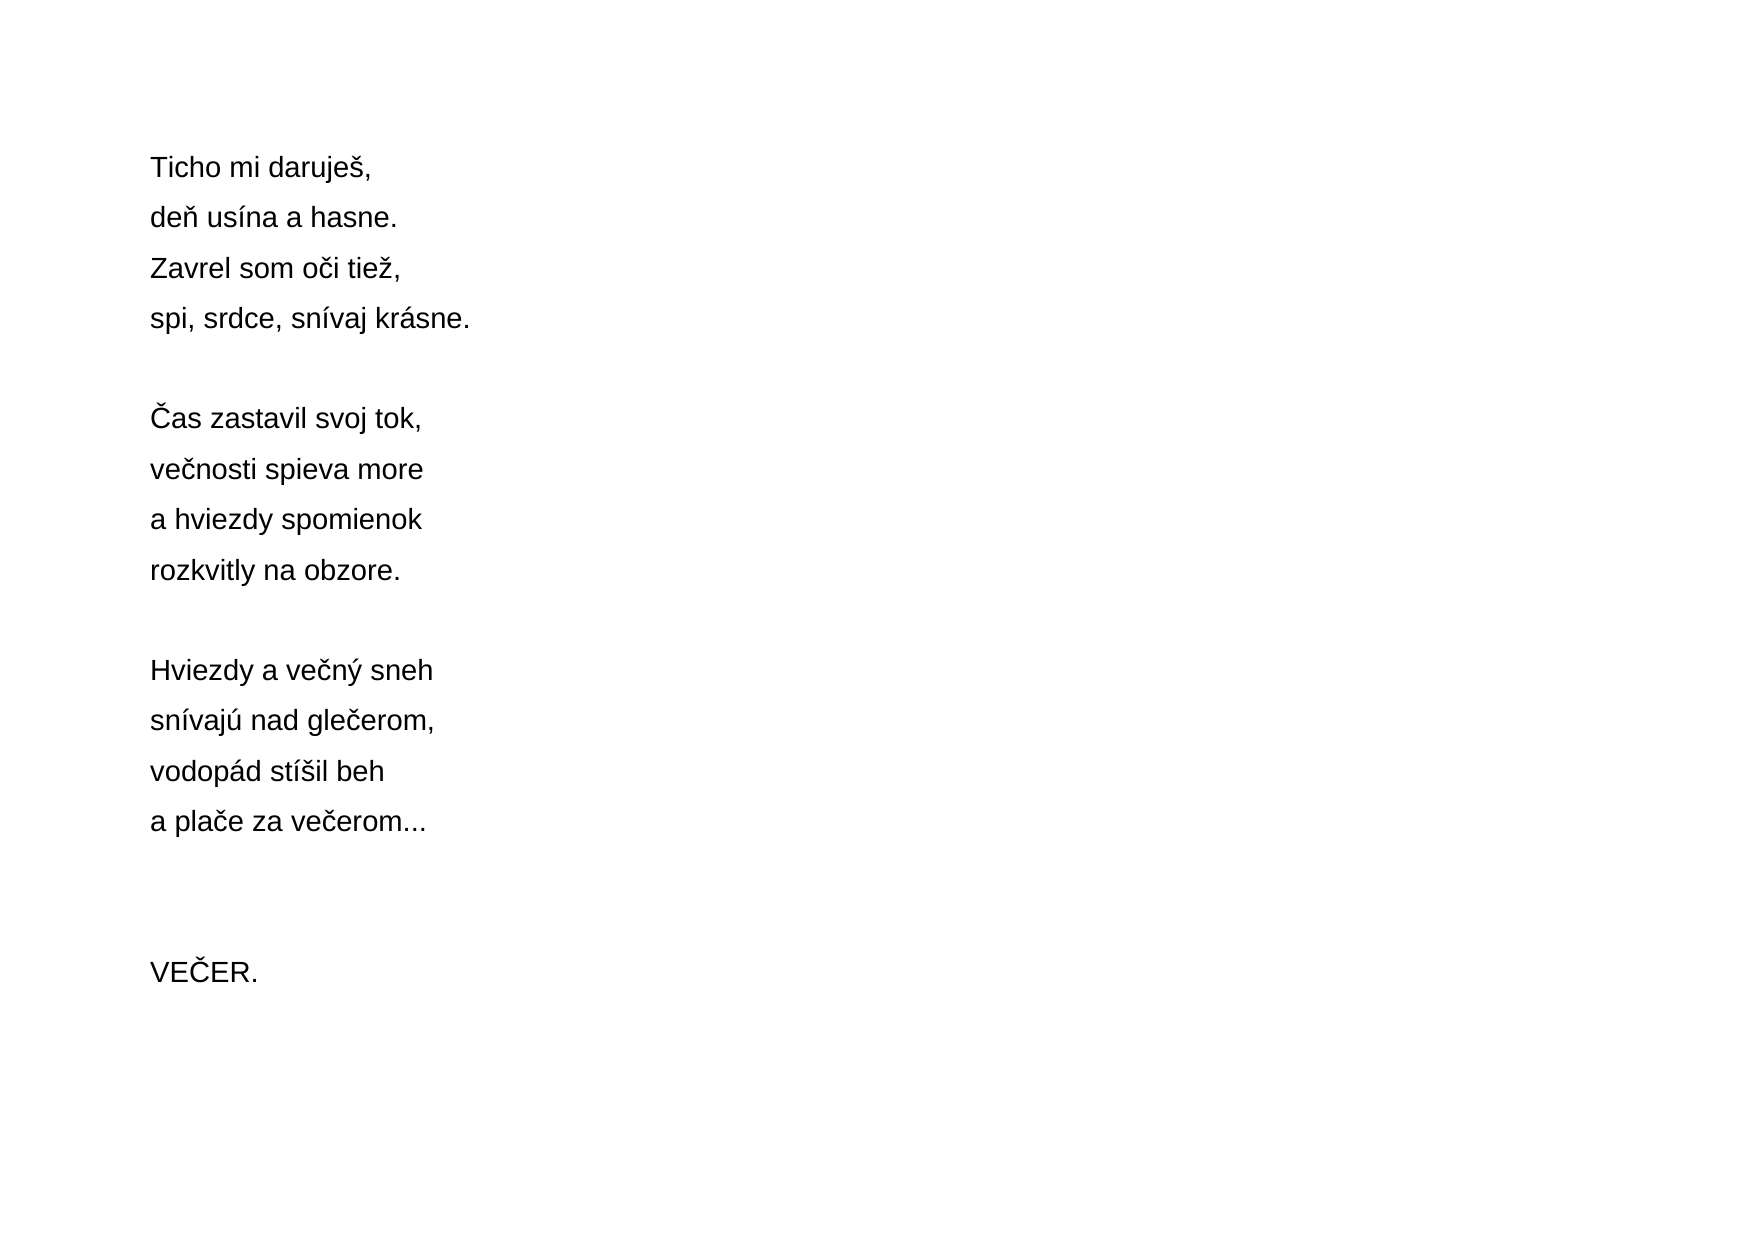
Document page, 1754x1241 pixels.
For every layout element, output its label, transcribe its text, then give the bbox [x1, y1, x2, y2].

text Čas zastavil svoj tok, [150, 402, 1243, 435]
text Zavrel som oči tiež, [150, 251, 1243, 284]
text spi, srdce, snívaj krásne. [150, 301, 1243, 334]
text snívajú nad glečerom, [150, 703, 1243, 737]
text Ticho mi daruješ, [150, 150, 1243, 183]
text rozkvitly na obzore. [150, 552, 1243, 586]
text večnosti spieva more [150, 452, 1243, 485]
text Hviezdy a večný sneh [150, 653, 1243, 687]
text deň usína a hasne. [150, 200, 1243, 234]
text a hviezdy spomienok [150, 502, 1243, 536]
text VEČER. [150, 955, 1243, 988]
text vodopád stíšil beh [150, 754, 1243, 787]
text a plače za večerom... [150, 804, 1243, 838]
